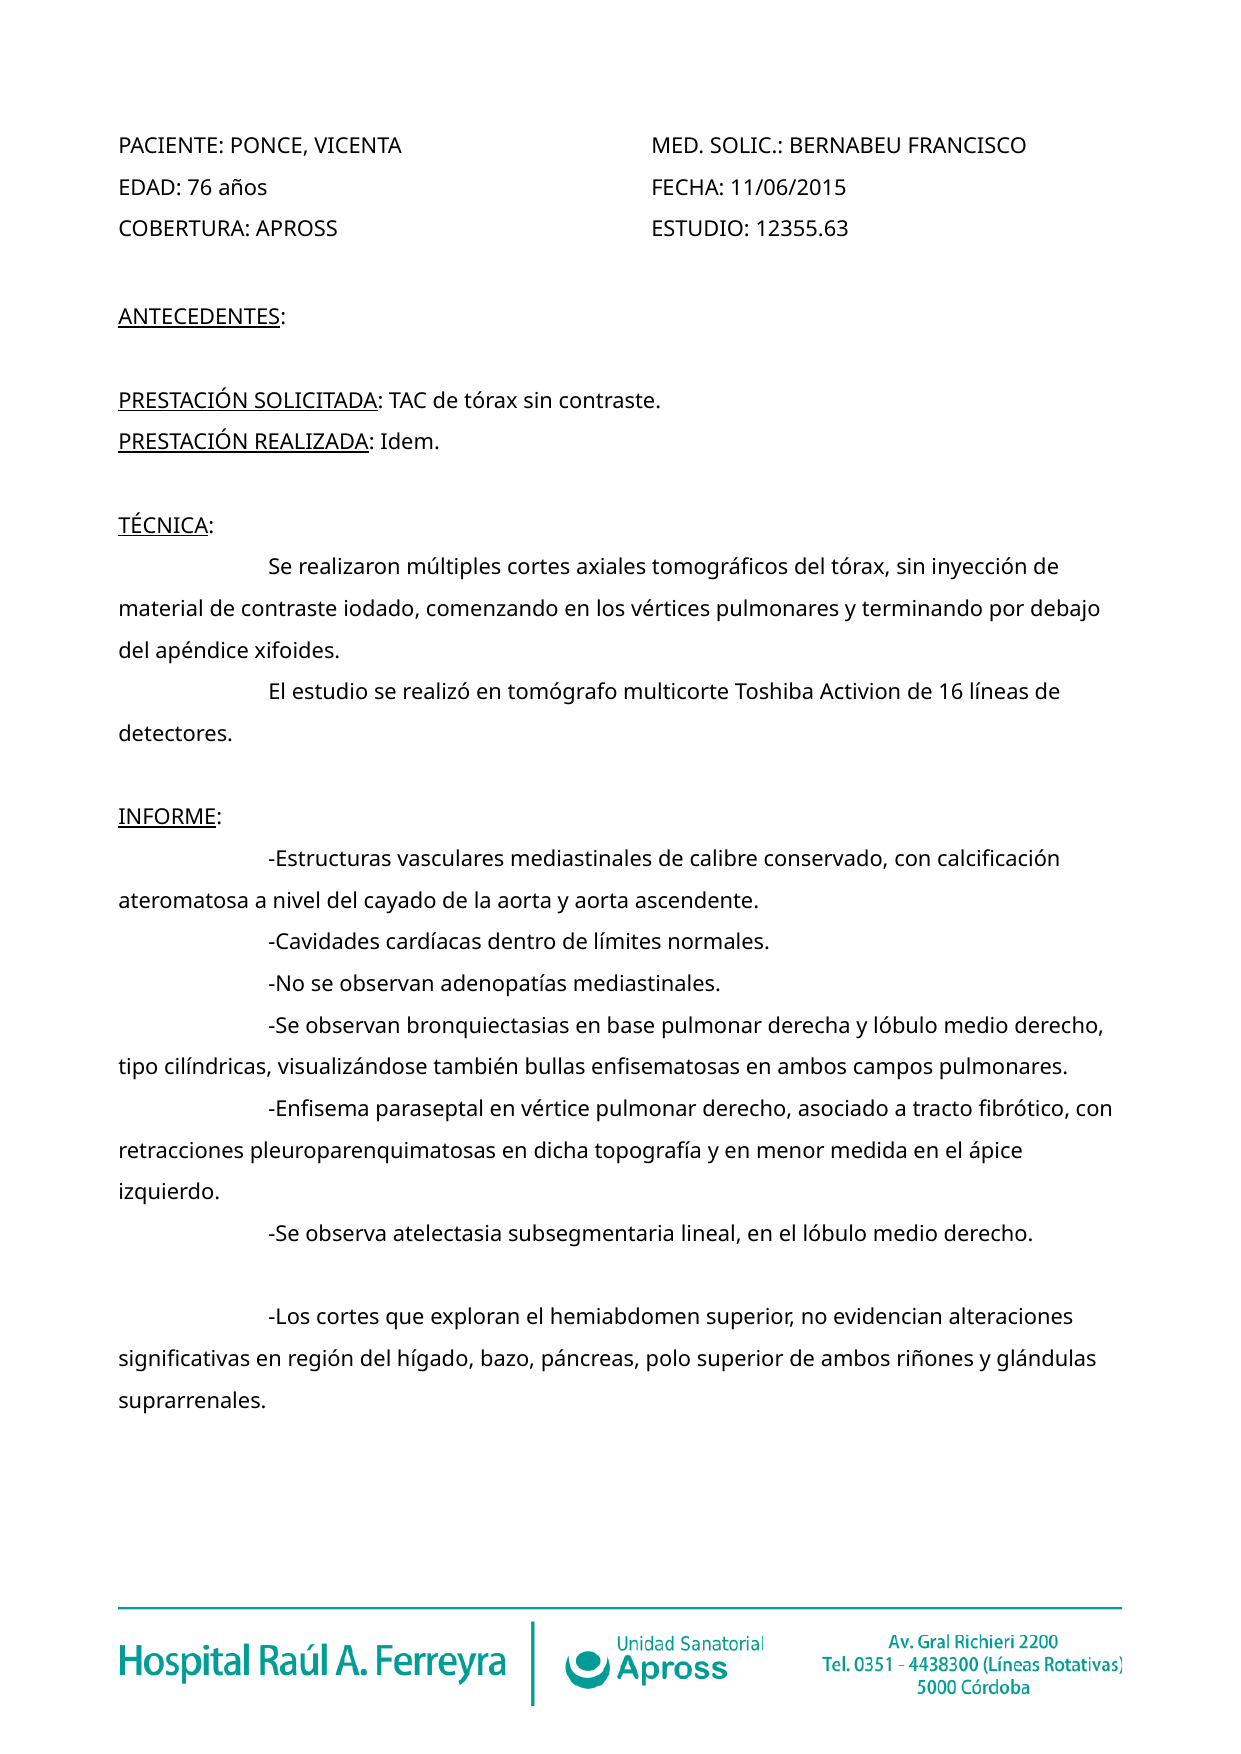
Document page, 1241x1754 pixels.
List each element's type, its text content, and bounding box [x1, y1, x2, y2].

text ANTECEDENTES: [118, 301, 1122, 331]
text TÉCNICA: [118, 498, 1122, 539]
text -Se observan bronquiectasias en base pulmonar derecha y lóbulo medio derecho, tipo cilíndricas, visualizándose también bullas enfisematosas en ambos campos pulmonares. [118, 998, 1122, 1081]
text -Se observa atelectasia subsegmentaria lineal, en el lóbulo medio derecho. [118, 1206, 1122, 1248]
text -No se observan adenopatías mediastinales. [118, 956, 1122, 998]
text -Cavidades cardíacas dentro de límites normales. [118, 914, 1122, 956]
text INFORME: [118, 789, 1122, 831]
text -Enfisema paraseptal en vértice pulmonar derecho, asociado a tracto fibrótico, con retracciones pleuroparenquimatosas en dicha topografía y en menor medida en el ápice izquierdo. [118, 1081, 1122, 1206]
picture [118, 1607, 1123, 1706]
text PRESTACIÓN SOLICITADA: TAC de tórax sin contraste. [118, 373, 1122, 414]
text Se realizaron múltiples cortes axiales tomográficos del tórax, sin inyección de material de contraste iodado, comenzando en los vértices pulmonares y terminando por debajo del apéndice xifoides. [118, 539, 1122, 664]
text -Los cortes que exploran el hemiabdomen superior, no evidencian alteraciones significativas en región del hígado, bazo, páncreas, polo superior de ambos riñones y glándulas suprarrenales. [118, 1289, 1122, 1414]
text -Estructuras vasculares mediastinales de calibre conservado, con calcificación ateromatosa a nivel del cayado de la aorta y aorta ascendente. [118, 831, 1122, 914]
text El estudio se realizó en tomógrafo multicorte Toshiba Activion de 16 líneas de detectores. [118, 664, 1122, 748]
text PRESTACIÓN REALIZADA: Idem. [118, 414, 1122, 456]
